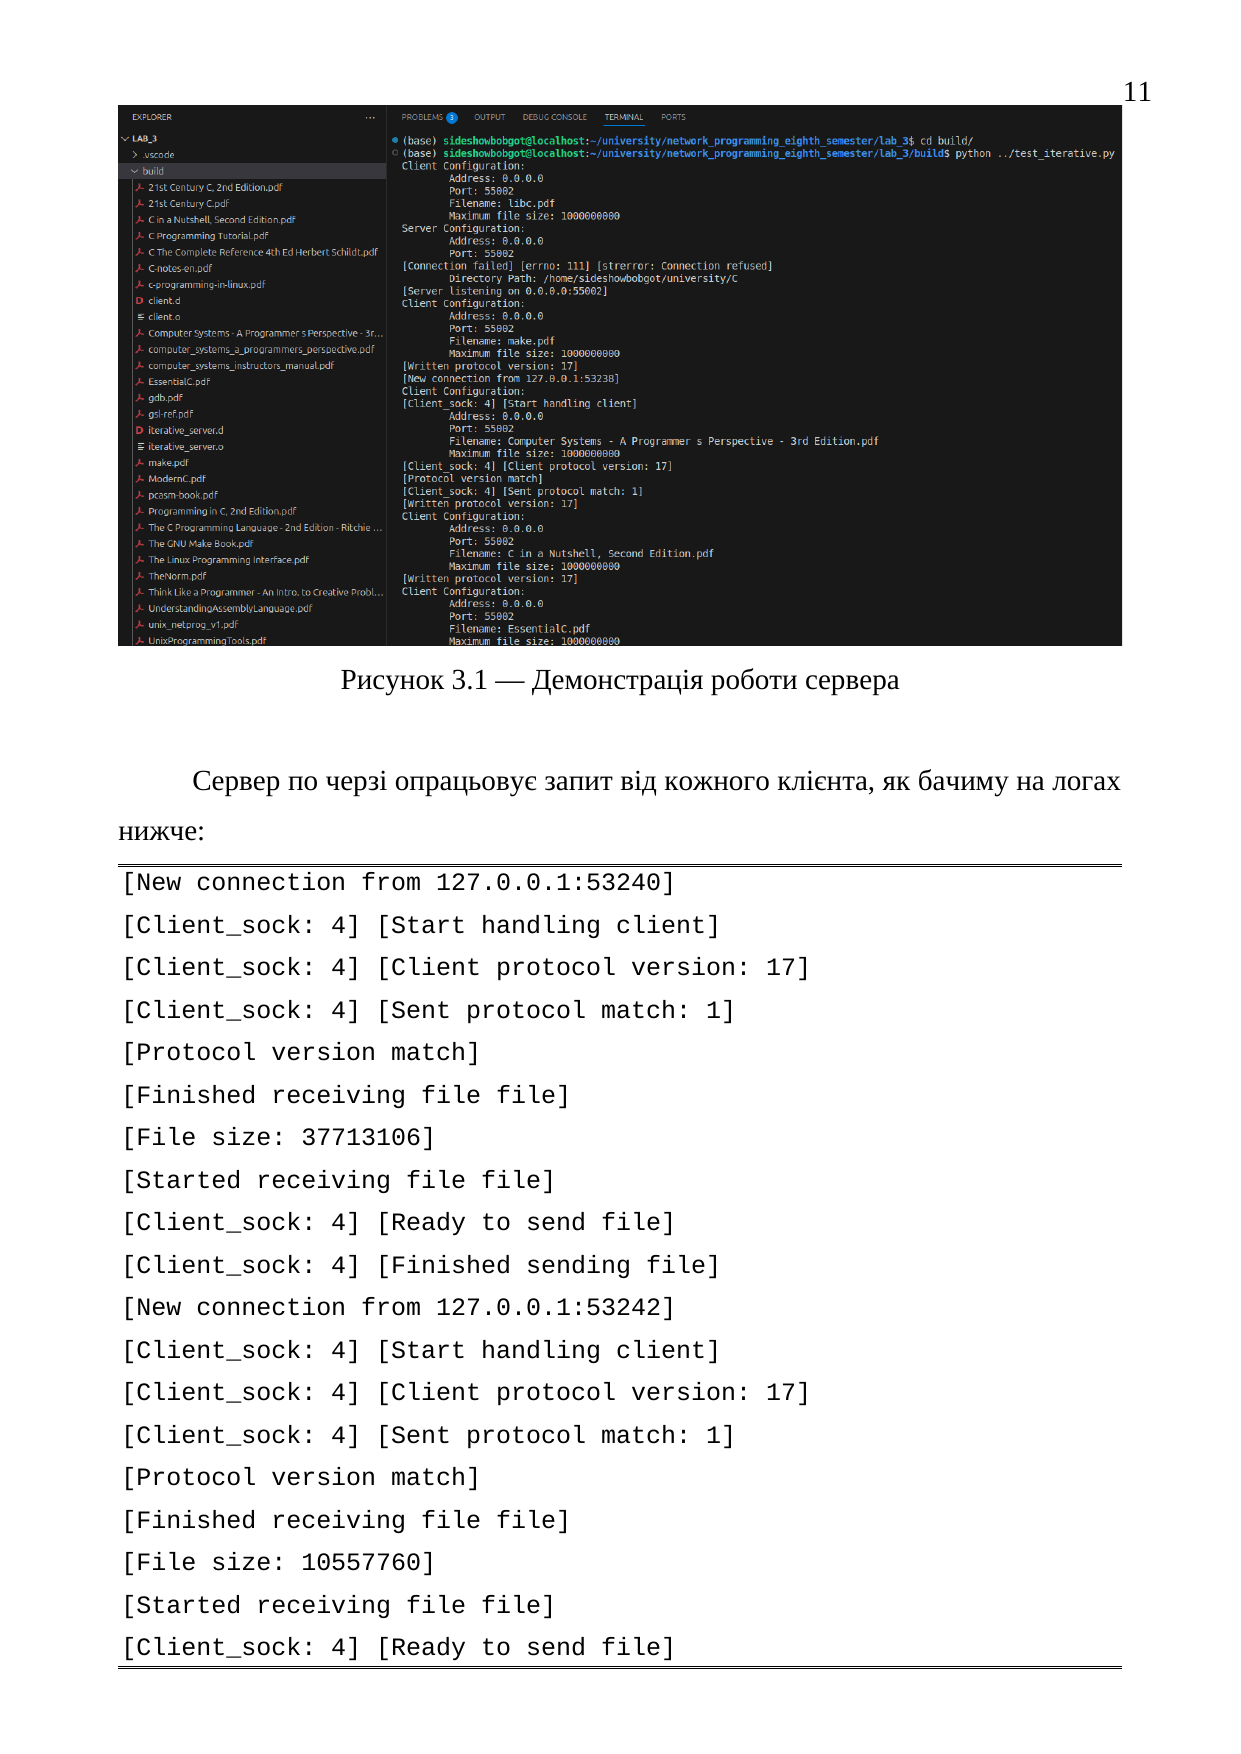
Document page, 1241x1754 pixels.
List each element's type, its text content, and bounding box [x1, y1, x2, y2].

text [Started receiving file file] [118, 1586, 1122, 1621]
text [Client_sock: 4] [Sent protocol match: 1] [118, 1416, 1122, 1451]
text [Client_sock: 4] [Ready to send file] [118, 1204, 1122, 1238]
text [New connection from 127.0.0.1:53242] [118, 1289, 1122, 1323]
text [Client_sock: 4] [Client protocol version: 17] [118, 949, 1122, 983]
text [Client_sock: 4] [Sent protocol match: 1] [118, 991, 1122, 1026]
text [Client_sock: 4] [Client protocol version: 17] [118, 1374, 1122, 1408]
text [Finished receiving file file] [118, 1501, 1122, 1536]
text Рисунок 3.1 — Демонстрація роботи сервера [118, 646, 1122, 696]
text [Client_sock: 4] [Start handling client] [118, 1331, 1122, 1366]
text [Protocol version match] [118, 1034, 1122, 1068]
text [File size: 37713106] [118, 1119, 1122, 1153]
text [Client_sock: 4] [Finished sending file] [118, 1246, 1122, 1281]
text [Started receiving file file] [118, 1161, 1122, 1196]
picture [118, 105, 1123, 646]
text [Client_sock: 4] [Start handling client] [118, 906, 1122, 941]
text Сервер по черзі опрацьовує запит від кожного клієнта, як бачиму на логах нижче: [118, 763, 1122, 847]
text [Protocol version match] [118, 1459, 1122, 1493]
text [Client_sock: 4] [Ready to send file] [118, 1629, 1122, 1666]
text [Finished receiving file file] [118, 1076, 1122, 1111]
text [File size: 10557760] [118, 1544, 1122, 1578]
text [New connection from 127.0.0.1:53240] [118, 867, 1122, 898]
